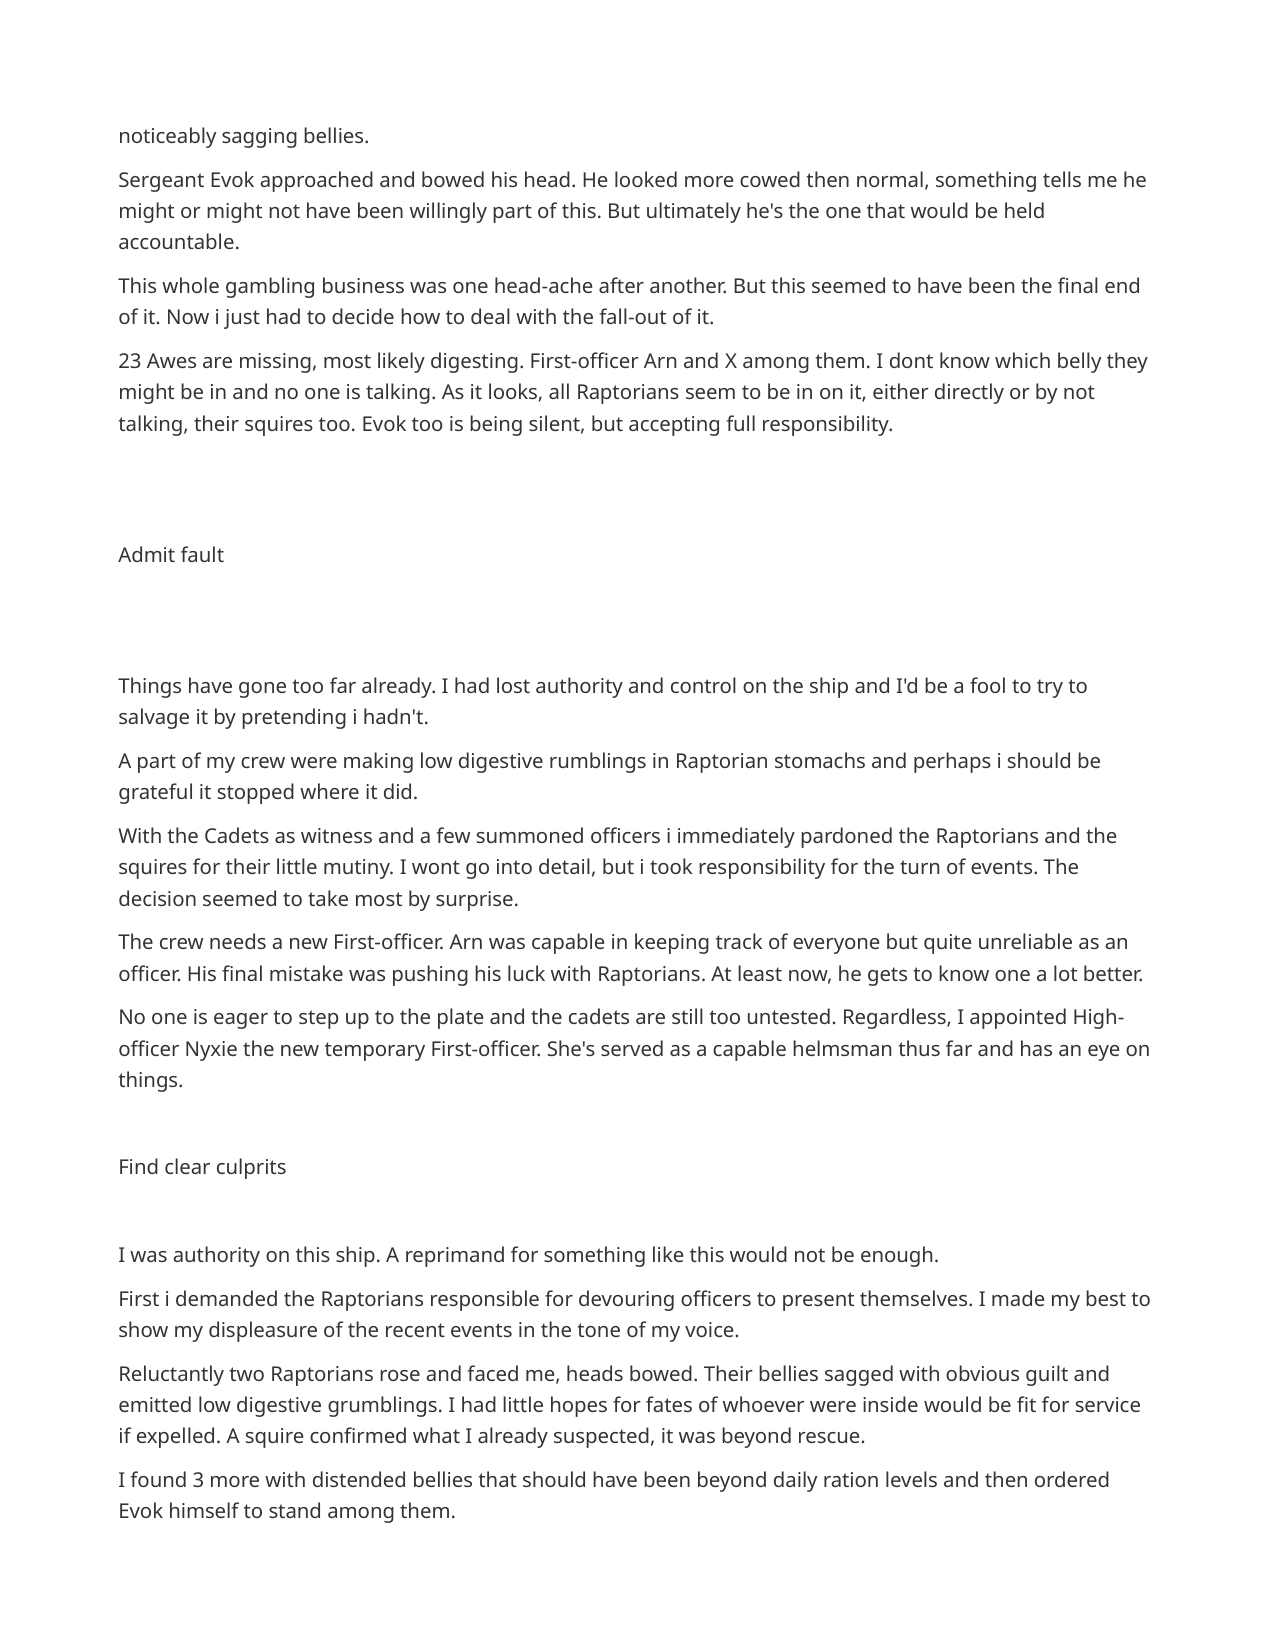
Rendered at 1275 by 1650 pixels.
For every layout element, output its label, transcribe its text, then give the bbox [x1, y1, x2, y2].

text No one is eager to step up to the plate and the cadets are still too untested. Regardless, I appointed High-officer Nyxie the new temporary First-officer. She's served as a capable helmsman thus far and has an eye on things. [118, 999, 1157, 1093]
text The crew needs a new First-officer. Arn was capable in keeping track of everyone but quite unreliable as an officer. His final mistake was pushing his luck with Raptorians. At least now, he gets to know one a lot better. [118, 924, 1157, 987]
text Sergeant Evok approached and bowed his head. He looked more cowed then normal, something tells me he might or might not have been willingly part of this. But ultimately he's the one that would be held accountable. [118, 162, 1157, 256]
text This whole gambling business was one head-ache after another. But this seemed to have been the final end of it. Now i just had to decide how to deal with the fall-out of it. [118, 268, 1157, 331]
text I was authority on this ship. A reprimand for something like this would not be enough. [118, 1237, 1157, 1268]
text Find clear culprits [118, 1149, 1157, 1181]
text With the Cadets as witness and a few summoned officers i immediately pardoned the Raptorians and the squires for their little mutiny. I wont go into detail, but i took responsibility for the turn of events. The decision seemed to take most by surprise. [118, 818, 1157, 912]
text First i demanded the Raptorians responsible for devouring officers to present themselves. I made my best to show my displeasure of the recent events in the tone of my voice. [118, 1281, 1157, 1343]
text Admit fault [118, 537, 1157, 568]
text A part of my crew were making low digestive rumblings in Raptorian stomachs and perhaps i should be grateful it stopped where it did. [118, 743, 1157, 806]
text Things have gone too far already. I had lost authority and control on the ship and I'd be a fool to try to salvage it by pretending i hadn't. [118, 668, 1157, 731]
text I found 3 more with distended bellies that should have been beyond daily ration levels and then ordered Evok himself to stand among them. [118, 1462, 1157, 1524]
text Reluctantly two Raptorians rose and faced me, heads bowed. Their bellies sagged with obvious guilt and emitted low digestive grumblings. I had little hopes for fates of whoever were inside would be fit for service if expelled. A squire confirmed what I already suspected, it was beyond rescue. [118, 1356, 1157, 1449]
text noticeably sagging bellies. [118, 118, 1157, 149]
text 23 Awes are missing, most likely digesting. First-officer Arn and X among them. I dont know which belly they might be in and no one is talking. As it looks, all Raptorians seem to be in on it, either directly or by not talking, their squires too. Evok too is being silent, but accepting full responsibility. [118, 343, 1157, 437]
